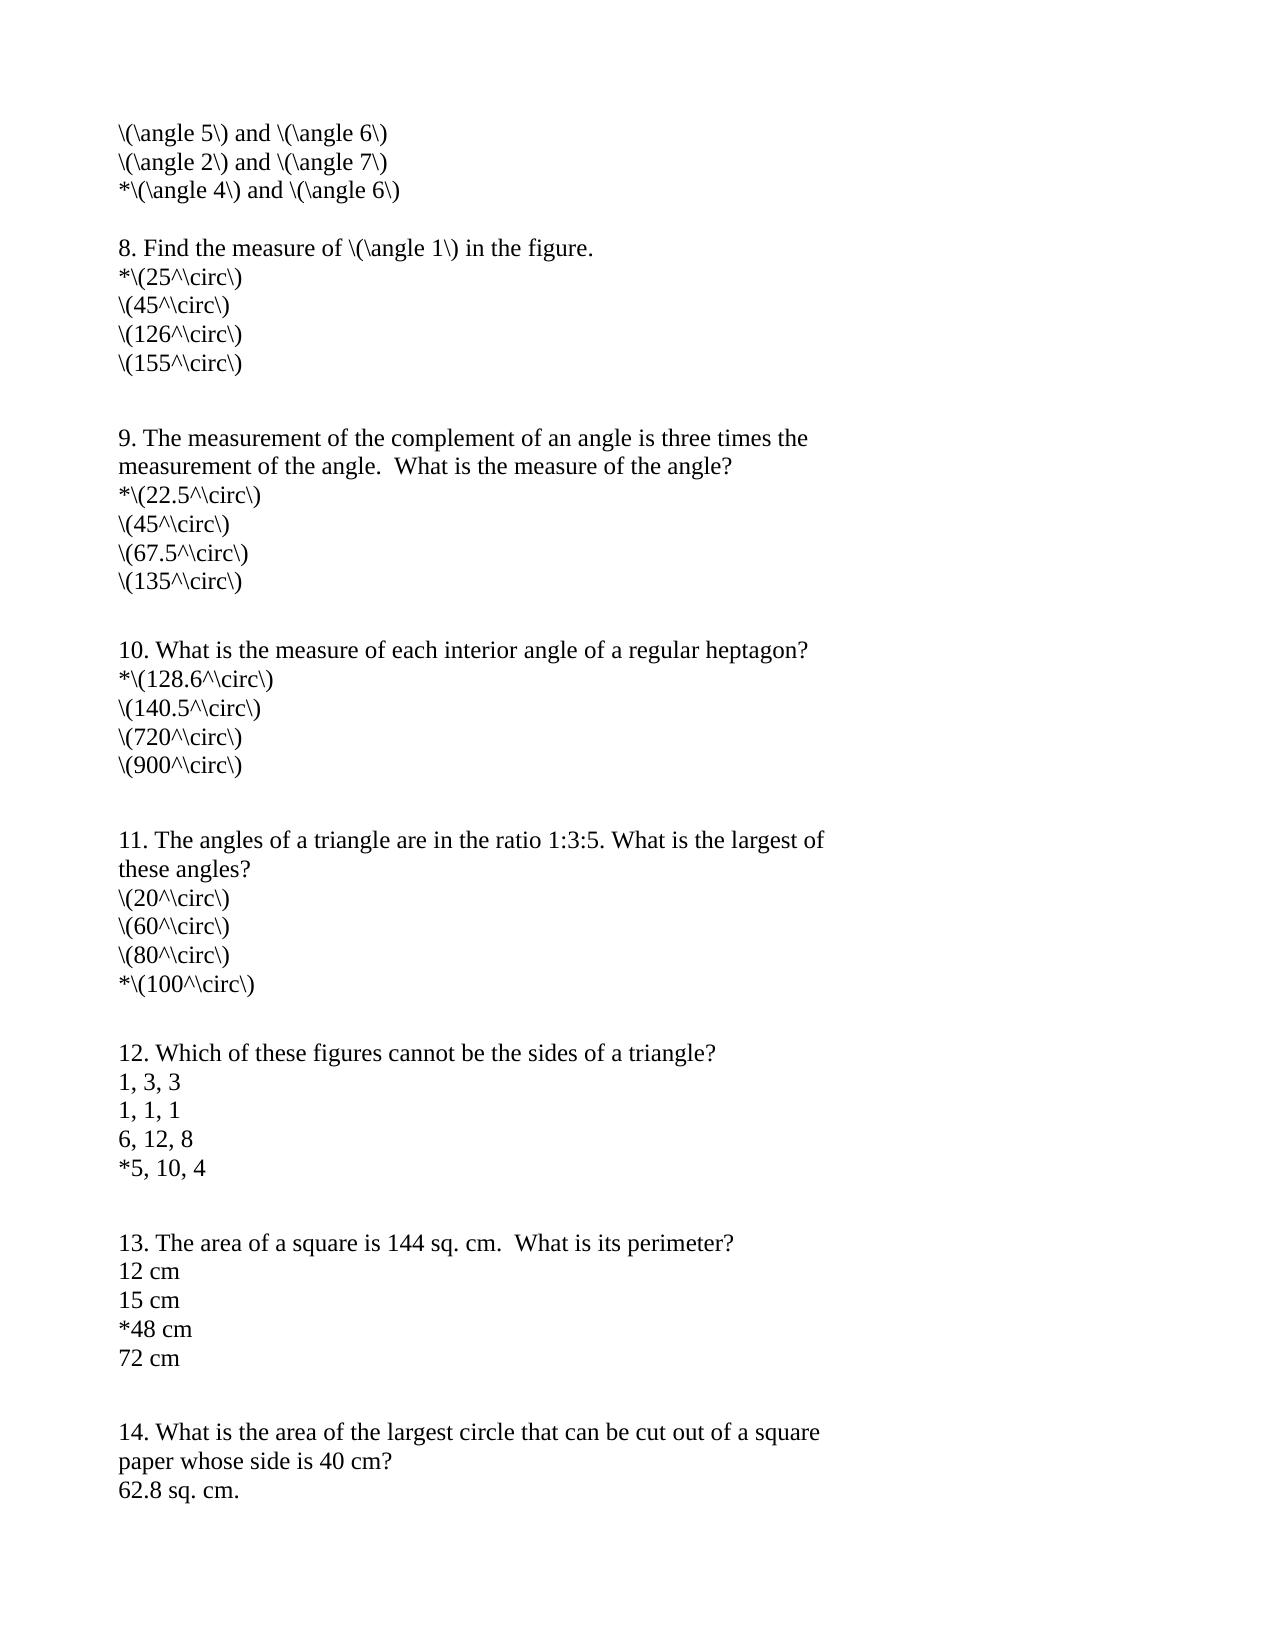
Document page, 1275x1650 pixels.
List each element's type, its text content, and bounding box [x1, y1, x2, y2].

table_cell 10. What is the measure of each interior angle of a regular heptagon? *\(128.6^\circ\) \(140.5^\circ\) \(720^\circ\) \(900^\circ\) [115, 636, 841, 825]
table_cell 9. The measurement of the complement of an angle is three times the measurement of the angle. What is the measure of the angle? *\(22.5^\circ\) \(45^\circ\) \(67.5^\circ\) \(135^\circ\) [115, 423, 841, 636]
table_cell 12. Which of these figures cannot be the sides of a triangle? 1, 3, 3 1, 1, 1 6, 12, 8 *5, 10, 4 [115, 1038, 841, 1228]
table_cell \(\angle 5\) and \(\angle 6\) \(\angle 2\) and \(\angle 7\) *\(\angle 4\) and \(\angle 6\) [115, 118, 841, 233]
table_cell 13. The area of a square is 144 sq. cm. What is its perimeter? 12 cm 15 cm *48 cm 72 cm [115, 1228, 841, 1417]
table_cell 8. Find the measure of \(\angle 1\) in the figure. *\(25^\circ\) \(45^\circ\) \(126^\circ\) \(155^\circ\) [115, 233, 841, 423]
table_cell 11. The angles of a triangle are in the ratio 1:3:5. What is the largest of these angles? \(20^\circ\) \(60^\circ\) \(80^\circ\) *\(100^\circ\) [115, 825, 841, 1038]
table_cell 14. What is the area of the largest circle that can be cut out of a square paper whose side is 40 cm? 62.8 sq. cm. [115, 1417, 841, 1532]
